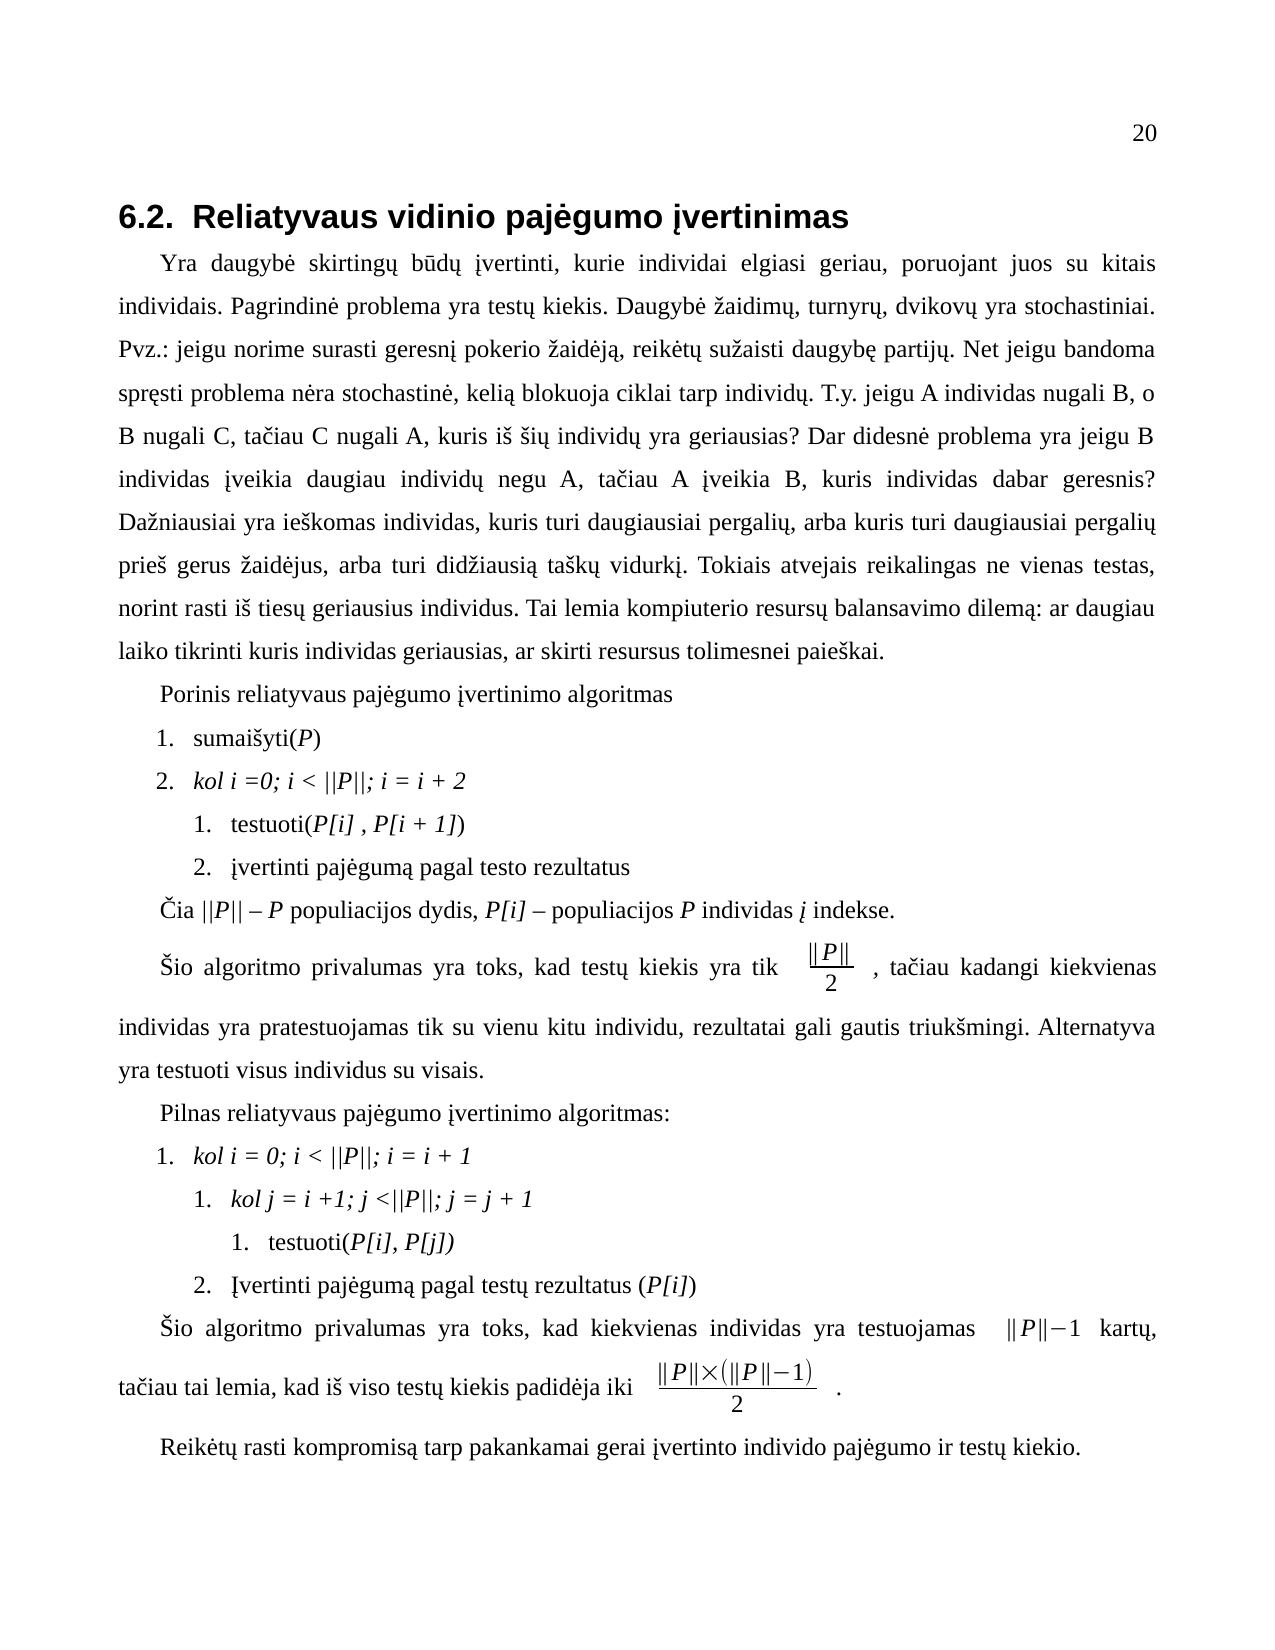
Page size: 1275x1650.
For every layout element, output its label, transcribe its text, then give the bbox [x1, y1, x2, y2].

list sumaišyti(P) [156, 723, 1157, 751]
text Pilnas reliatyvaus pajėgumo įvertinimo algoritmas: [118, 1098, 1157, 1127]
text Yra daugybė skirtingų būdų įvertinti, kurie individai elgiasi geriau, poruojant juos su kitais individais. Pagrindinė problema yra testų kiekis. Daugybė žaidimų, turnyrų, dvikovų yra stochastiniai. Pvz.: jeigu norime surasti geresnį pokerio žaidėją, reikėtų sužaisti daugybę partijų. Net jeigu bandoma spręsti problema nėra stochastinė, kelią blokuoja ciklai tarp individų. T.y. jeigu A individas nugali B, o B nugali C, tačiau C nugali A, kuris iš šių individų yra geriausias? Dar didesnė problema yra jeigu B individas įveikia daugiau individų negu A, tačiau A įveikia B, kuris individas dabar geresnis? Dažniausiai yra ieškomas individas, kuris turi daugiausiai pergalių, arba kuris turi daugiausiai pergalių prieš gerus žaidėjus, arba turi didžiausią taškų vidurkį. Tokiais atvejais reikalingas ne vienas testas, norint rasti iš tiesų geriausius individus. Tai lemia kompiuterio resursų balansavimo dilemą: ar daugiau laiko tikrinti kuris individas geriausias, ar skirti resursus tolimesnei paieškai. [118, 248, 1157, 665]
text Šio algoritmo privalumas yra toks, kad testų kiekis yra tik , tačiau kadangi kiekvienas individas yra pratestuojamas tik su vienu kitu individu, rezultatai gali gautis triukšmingi. Alternatyva yra testuoti visus individus su visais. [118, 938, 1157, 1083]
text Reikėtų rasti kompromisą tarp pakankamai gerai įvertinto individo pajėgumo ir testų kiekio. [118, 1432, 1157, 1461]
text Šio algoritmo privalumas yra toks, kad kiekvienas individas yra testuojamas kartų, tačiau tai lemia, kad iš viso testų kiekis padidėja iki . [118, 1313, 1157, 1418]
list įvertinti pajėgumą pagal testo rezultatus [193, 852, 1157, 881]
text Čia ||P|| – P populiacijos dydis, P[i] – populiacijos P individas į indekse. [118, 895, 1157, 924]
text Porinis reliatyvaus pajėgumo įvertinimo algoritmas [118, 679, 1157, 708]
list testuoti(P[i], P[j]) [231, 1227, 1157, 1256]
list kol i = 0; i < ||P||; i = i + 1 [156, 1141, 1157, 1170]
subtitle Reliatyvaus vidinio pajėgumo įvertinimas [118, 197, 1157, 236]
list testuoti(P[i] , P[i + 1]) [193, 809, 1157, 838]
list Įvertinti pajėgumą pagal testų rezultatus (P[i]) [193, 1270, 1157, 1299]
list kol j = i +1; j <||P||; j = j + 1 [193, 1184, 1157, 1213]
list kol i =0; i < ||P||; i = i + 2 [156, 766, 1157, 794]
